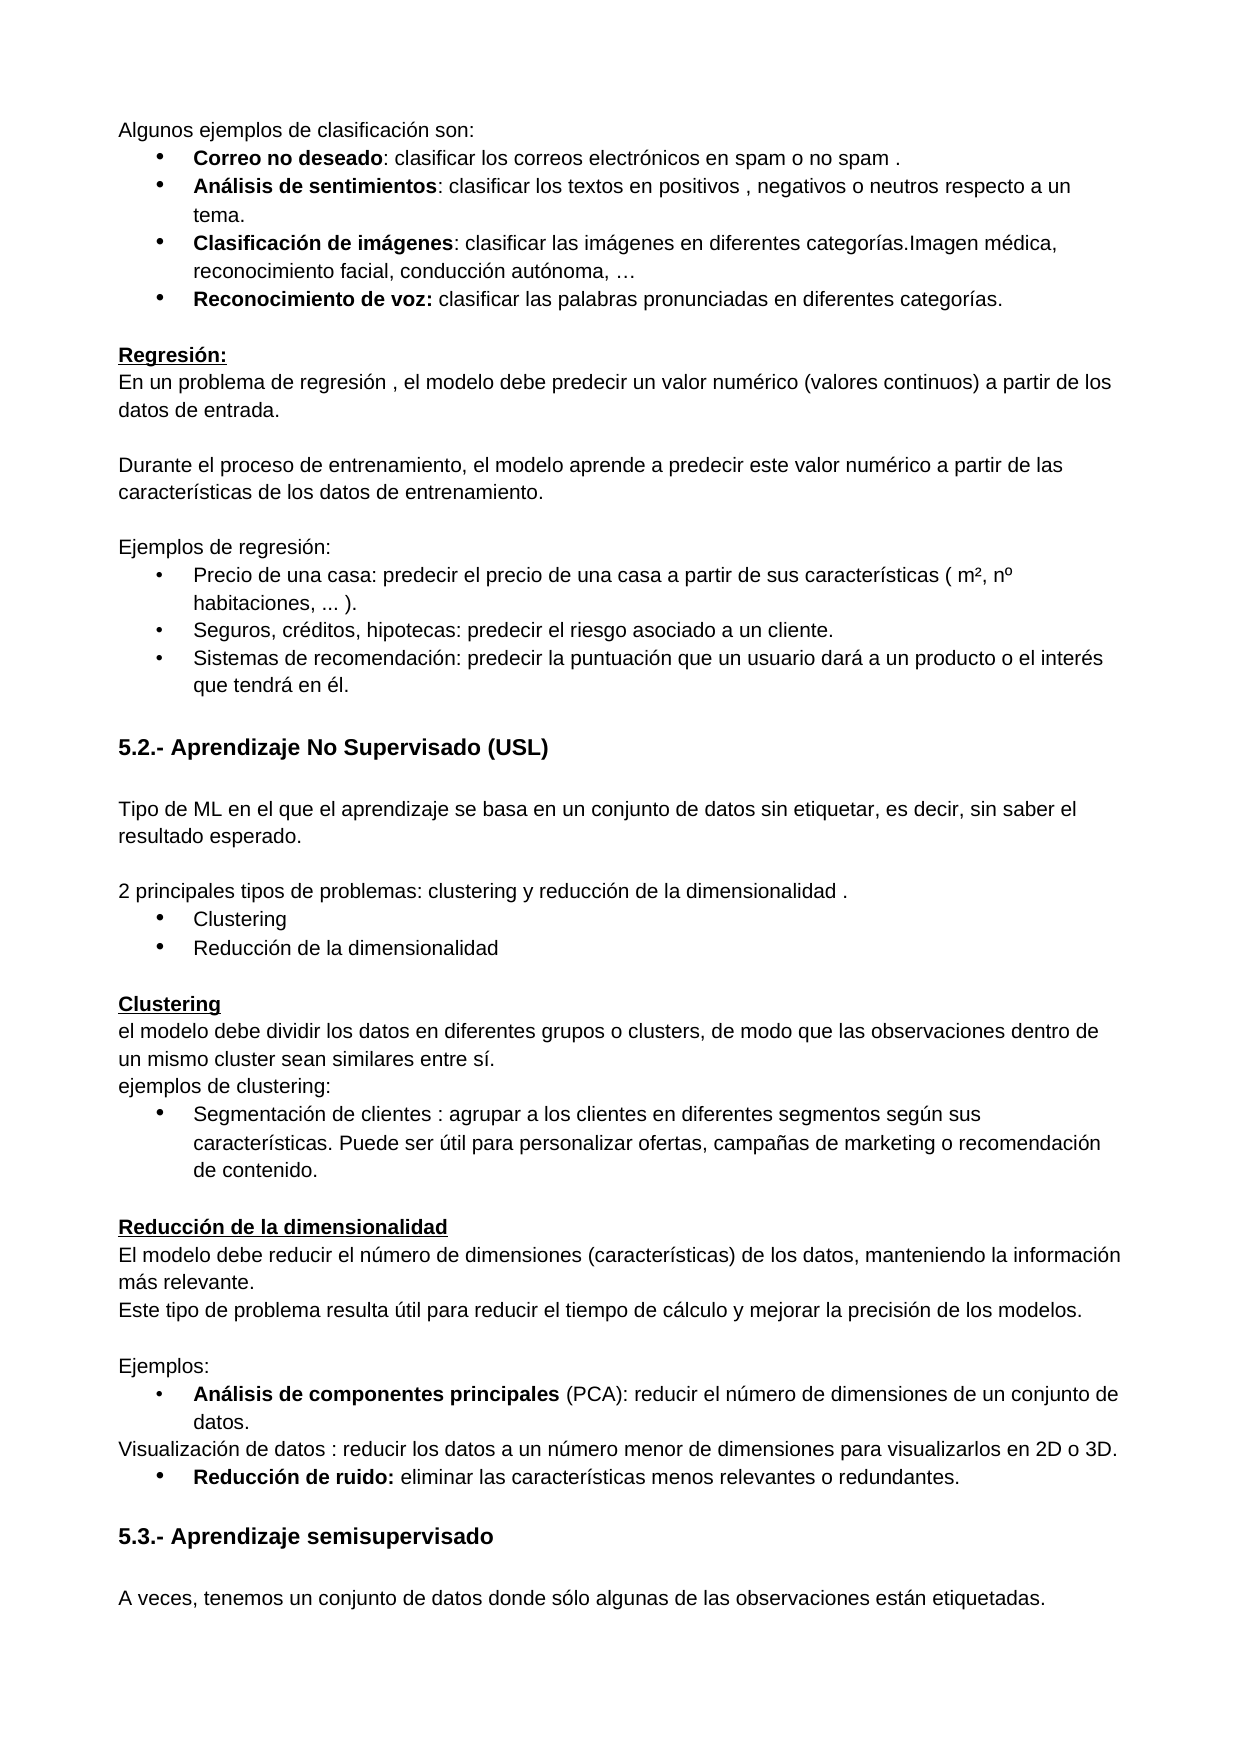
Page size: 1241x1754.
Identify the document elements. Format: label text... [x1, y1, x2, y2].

list Reducción de ruido: eliminar las características menos relevantes o redundantes. [156, 1464, 1122, 1489]
list Análisis de sentimientos: clasificar los textos en positivos , negativos o neutros respecto a un tema. [156, 174, 1122, 227]
list Correo no deseado: clasificar los correos electrónicos en spam o no spam . [156, 146, 1122, 171]
text Clustering [118, 992, 1122, 1016]
text Algunos ejemplos de clasificación son: [118, 118, 1122, 142]
list Segmentación de clientes : agrupar a los clientes en diferentes segmentos según sus características. Puede ser útil para personalizar ofertas, campañas de marketing o recomendación de contenido. [156, 1102, 1122, 1182]
text 2 principales tipos de problemas: clustering y reducción de la dimensionalidad . [118, 879, 1122, 903]
text el modelo debe dividir los datos en diferentes grupos o clusters, de modo que las observaciones dentro de un mismo cluster sean similares entre sí. [118, 1019, 1122, 1071]
text 5.2.- Aprendizaje No Supervisado (USL) [118, 733, 1122, 760]
list Sistemas de recomendación: predecir la puntuación que un usuario dará a un producto o el interés que tendrá en él. [156, 645, 1122, 697]
text Ejemplos de regresión: [118, 535, 1122, 559]
text Ejemplos: [118, 1354, 1122, 1378]
list Reducción de la dimensionalidad [156, 936, 1122, 961]
list Clasificación de imágenes: clasificar las imágenes en diferentes categorías.Imagen médica, reconocimiento facial, conducción autónoma, … [156, 230, 1122, 283]
list Clustering [156, 907, 1122, 932]
list Reconocimiento de voz: clasificar las palabras pronunciadas en diferentes categorías. [156, 286, 1122, 311]
list Precio de una casa: predecir el precio de una casa a partir de sus características ( m², nº habitaciones, ... ). [156, 563, 1122, 614]
text Durante el proceso de entrenamiento, el modelo aprende a predecir este valor numérico a partir de las características de los datos de entrenamiento. [118, 453, 1122, 504]
text Tipo de ML en el que el aprendizaje se basa en un conjunto de datos sin etiquetar, es decir, sin saber el resultado esperado. [118, 797, 1122, 848]
text A veces, tenemos un conjunto de datos donde sólo algunas de las observaciones están etiquetadas. [118, 1586, 1122, 1610]
list Análisis de componentes principales (PCA): reducir el número de dimensiones de un conjunto de datos. [156, 1382, 1122, 1433]
text Visualización de datos : reducir los datos a un número menor de dimensiones para visualizarlos en 2D o 3D. [118, 1437, 1122, 1461]
list Seguros, créditos, hipotecas: predecir el riesgo asociado a un cliente. [156, 618, 1122, 642]
text El modelo debe reducir el número de dimensiones (características) de los datos, manteniendo la información más relevante. [118, 1242, 1122, 1294]
text Regresión: [118, 343, 1122, 367]
text 5.3.- Aprendizaje semisupervisado [118, 1523, 1122, 1549]
text ejemplos de clustering: [118, 1074, 1122, 1098]
text Este tipo de problema resulta útil para reducir el tiempo de cálculo y mejorar la precisión de los modelos. [118, 1297, 1122, 1321]
text En un problema de regresión , el modelo debe predecir un valor numérico (valores continuos) a partir de los datos de entrada. [118, 370, 1122, 422]
text Reducción de la dimensionalidad [118, 1215, 1122, 1239]
